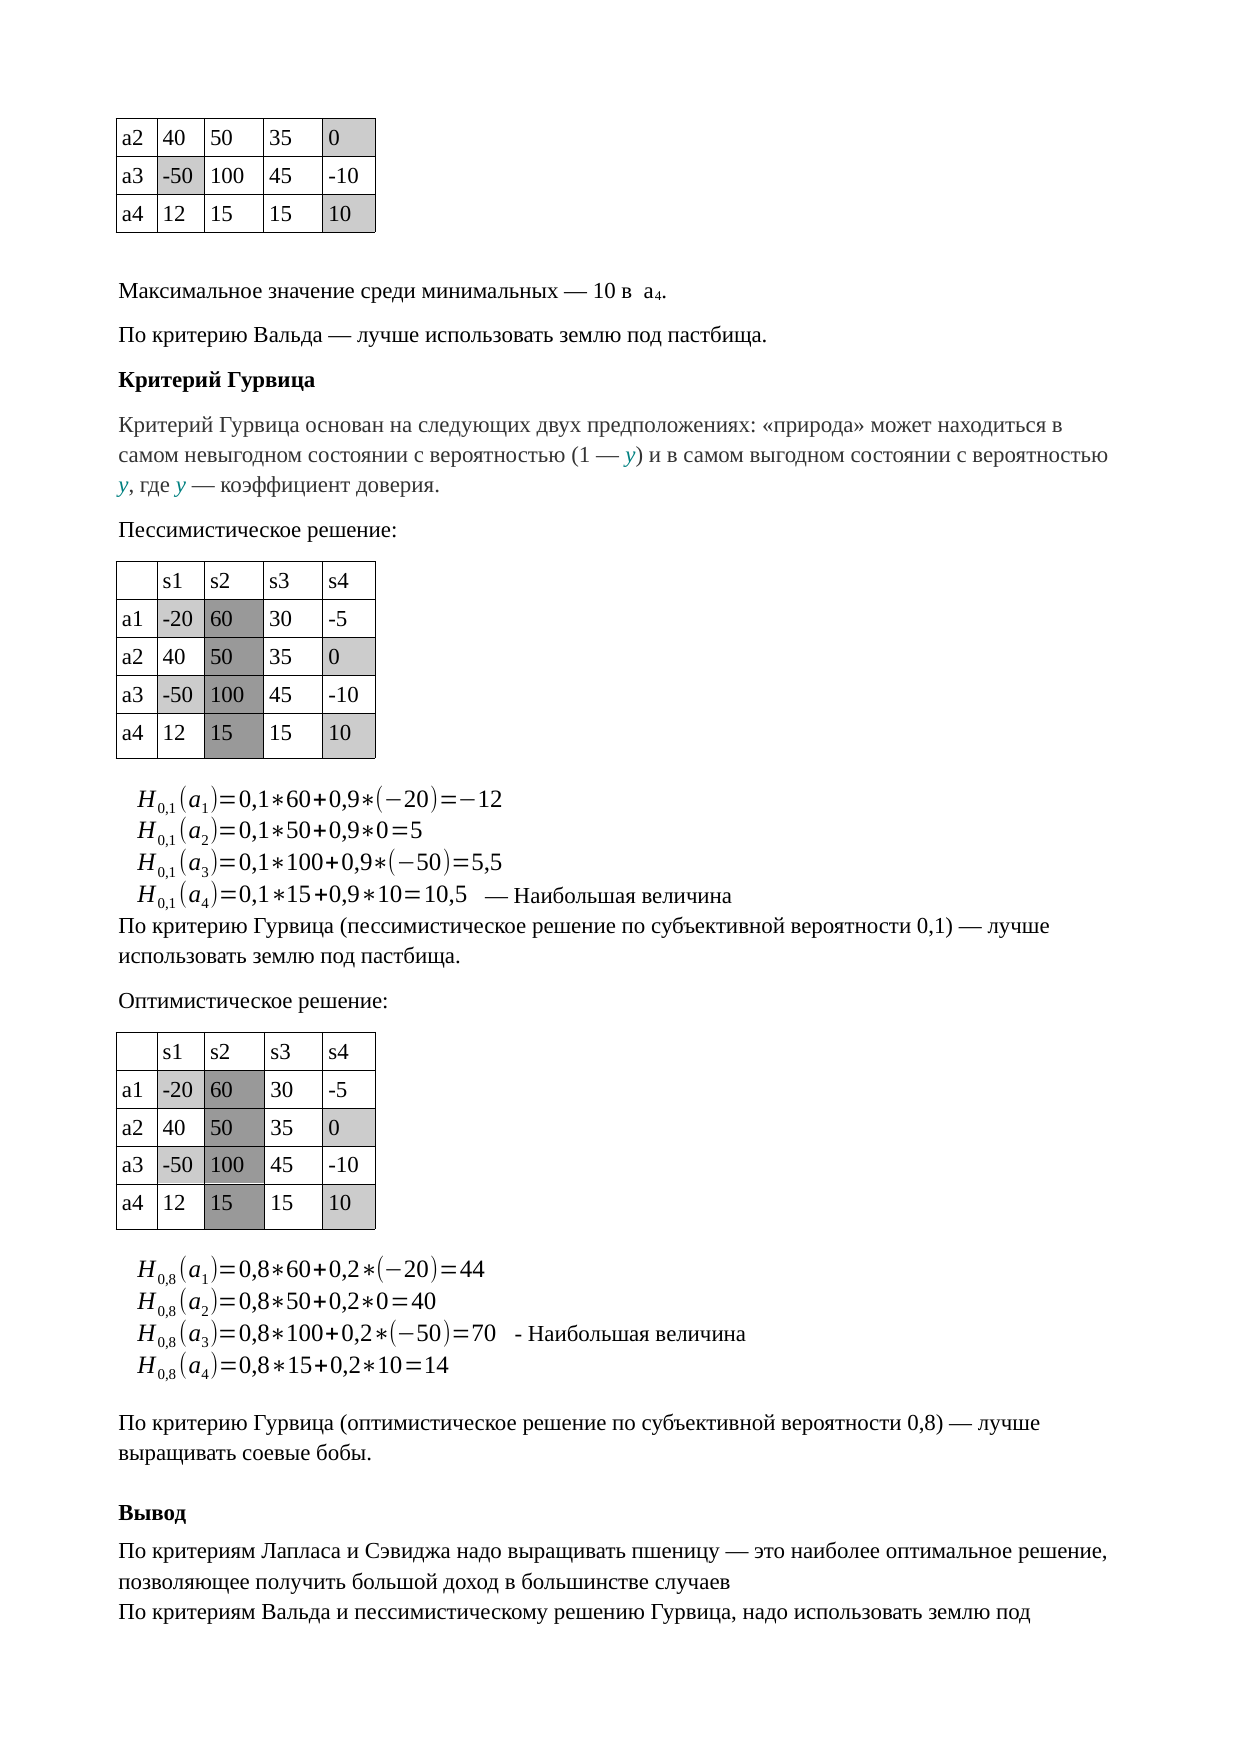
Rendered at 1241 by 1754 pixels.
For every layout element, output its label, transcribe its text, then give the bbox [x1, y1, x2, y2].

table_cell a4 [117, 1185, 157, 1229]
table_header [117, 1033, 157, 1070]
table_header s1 [158, 562, 204, 599]
table_header s3 [264, 562, 322, 599]
text По критерию Гурвица (пессимистическое решение по субъективной вероятности 0,1) — лучше использовать землю под пастбища. [118, 912, 1122, 969]
table_cell 15 [205, 714, 263, 758]
text Максимальное значение среди минимальных — 10 в a4. [118, 277, 1122, 303]
table_header s2 [205, 1033, 264, 1070]
table_cell a2 [117, 1109, 157, 1146]
table_cell a3 [117, 676, 157, 713]
table_cell 30 [265, 1071, 322, 1108]
table_cell 35 [264, 638, 322, 675]
table_cell 0 [323, 638, 375, 675]
table_cell 45 [264, 676, 322, 713]
table_cell -10 [323, 1147, 375, 1183]
text По критерию Гурвица (оптимистическое решение по субъективной вероятности 0,8) — лучше выращивать соевые бобы. [118, 1409, 1122, 1466]
table_cell 40 [158, 1109, 204, 1146]
table_cell a3 [117, 157, 157, 194]
table_cell 15 [205, 195, 263, 232]
table_cell -50 [158, 1147, 204, 1183]
table_cell -20 [158, 1071, 204, 1108]
table_cell 10 [323, 714, 375, 758]
table_cell 15 [264, 195, 322, 232]
table_cell 12 [158, 1185, 204, 1229]
table_cell 30 [264, 600, 322, 637]
table_cell 50 [205, 1109, 264, 1146]
table_cell 35 [265, 1109, 322, 1146]
text По критериям Лапласа и Сэвиджа надо выращивать пшеницу — это наиболее оптимальное решение, позволяющее получить большой доход в большинстве случаев По критериям Вальда и пессимистическому решению Гурвица, надо использовать землю под [118, 1538, 1122, 1624]
table_cell 0 [323, 119, 375, 156]
table_cell -10 [323, 676, 375, 713]
table_cell a1 [117, 600, 157, 637]
table_header s4 [323, 562, 375, 599]
table_cell 50 [205, 119, 263, 156]
table_cell 15 [205, 1185, 264, 1229]
text Оптимистическое решение: [118, 987, 1122, 1013]
text По критерию Вальда — лучше использовать землю под пастбища. [118, 322, 1122, 348]
subtitle Вывод [118, 1499, 1122, 1525]
table_cell -5 [323, 1071, 375, 1108]
table_cell 40 [158, 119, 204, 156]
table_cell a2 [117, 119, 157, 156]
table_cell a2 [117, 638, 157, 675]
table_cell 10 [323, 195, 375, 232]
table_header s2 [205, 562, 263, 599]
text Пессимистическое решение: [118, 516, 1122, 543]
table_cell 10 [323, 1185, 375, 1229]
table_cell 100 [205, 1147, 264, 1183]
table_cell 0 [323, 1109, 375, 1146]
table_cell 40 [158, 638, 204, 675]
table_cell a4 [117, 195, 157, 232]
table_cell -50 [158, 676, 204, 713]
table_cell 60 [205, 600, 263, 637]
text Критерий Гурвица [118, 366, 1122, 393]
text — Наибольшая величина [118, 880, 1122, 912]
table_cell 15 [264, 714, 322, 758]
table_cell 12 [158, 195, 204, 232]
table_header s3 [265, 1033, 322, 1070]
table_cell 100 [205, 157, 263, 194]
table_cell -20 [158, 600, 204, 637]
table_header s4 [323, 1033, 375, 1070]
table_cell 45 [264, 157, 322, 194]
table_cell 15 [265, 1185, 322, 1229]
table_cell -5 [323, 600, 375, 637]
table_cell -10 [323, 157, 375, 194]
table_cell a1 [117, 1071, 157, 1108]
table_cell a4 [117, 714, 157, 758]
text - Наибольшая величина [118, 1319, 1122, 1351]
table_cell 100 [205, 676, 263, 713]
table_cell a3 [117, 1147, 157, 1183]
table_header [117, 562, 157, 599]
table_cell -50 [158, 157, 204, 194]
table_cell 45 [265, 1147, 322, 1183]
table_cell 12 [158, 714, 204, 758]
table_cell 50 [205, 638, 263, 675]
table_cell 35 [264, 119, 322, 156]
table_cell 60 [205, 1071, 264, 1108]
table_header s1 [158, 1033, 204, 1070]
text Критерий Гурвица основан на следующих двух предположениях: «природа» может находиться в самом невыгодном состоянии с вероятностью (1 — y) и в самом выгодном состоянии с вероятностью y, где y — коэффициент доверия. [118, 411, 1122, 498]
